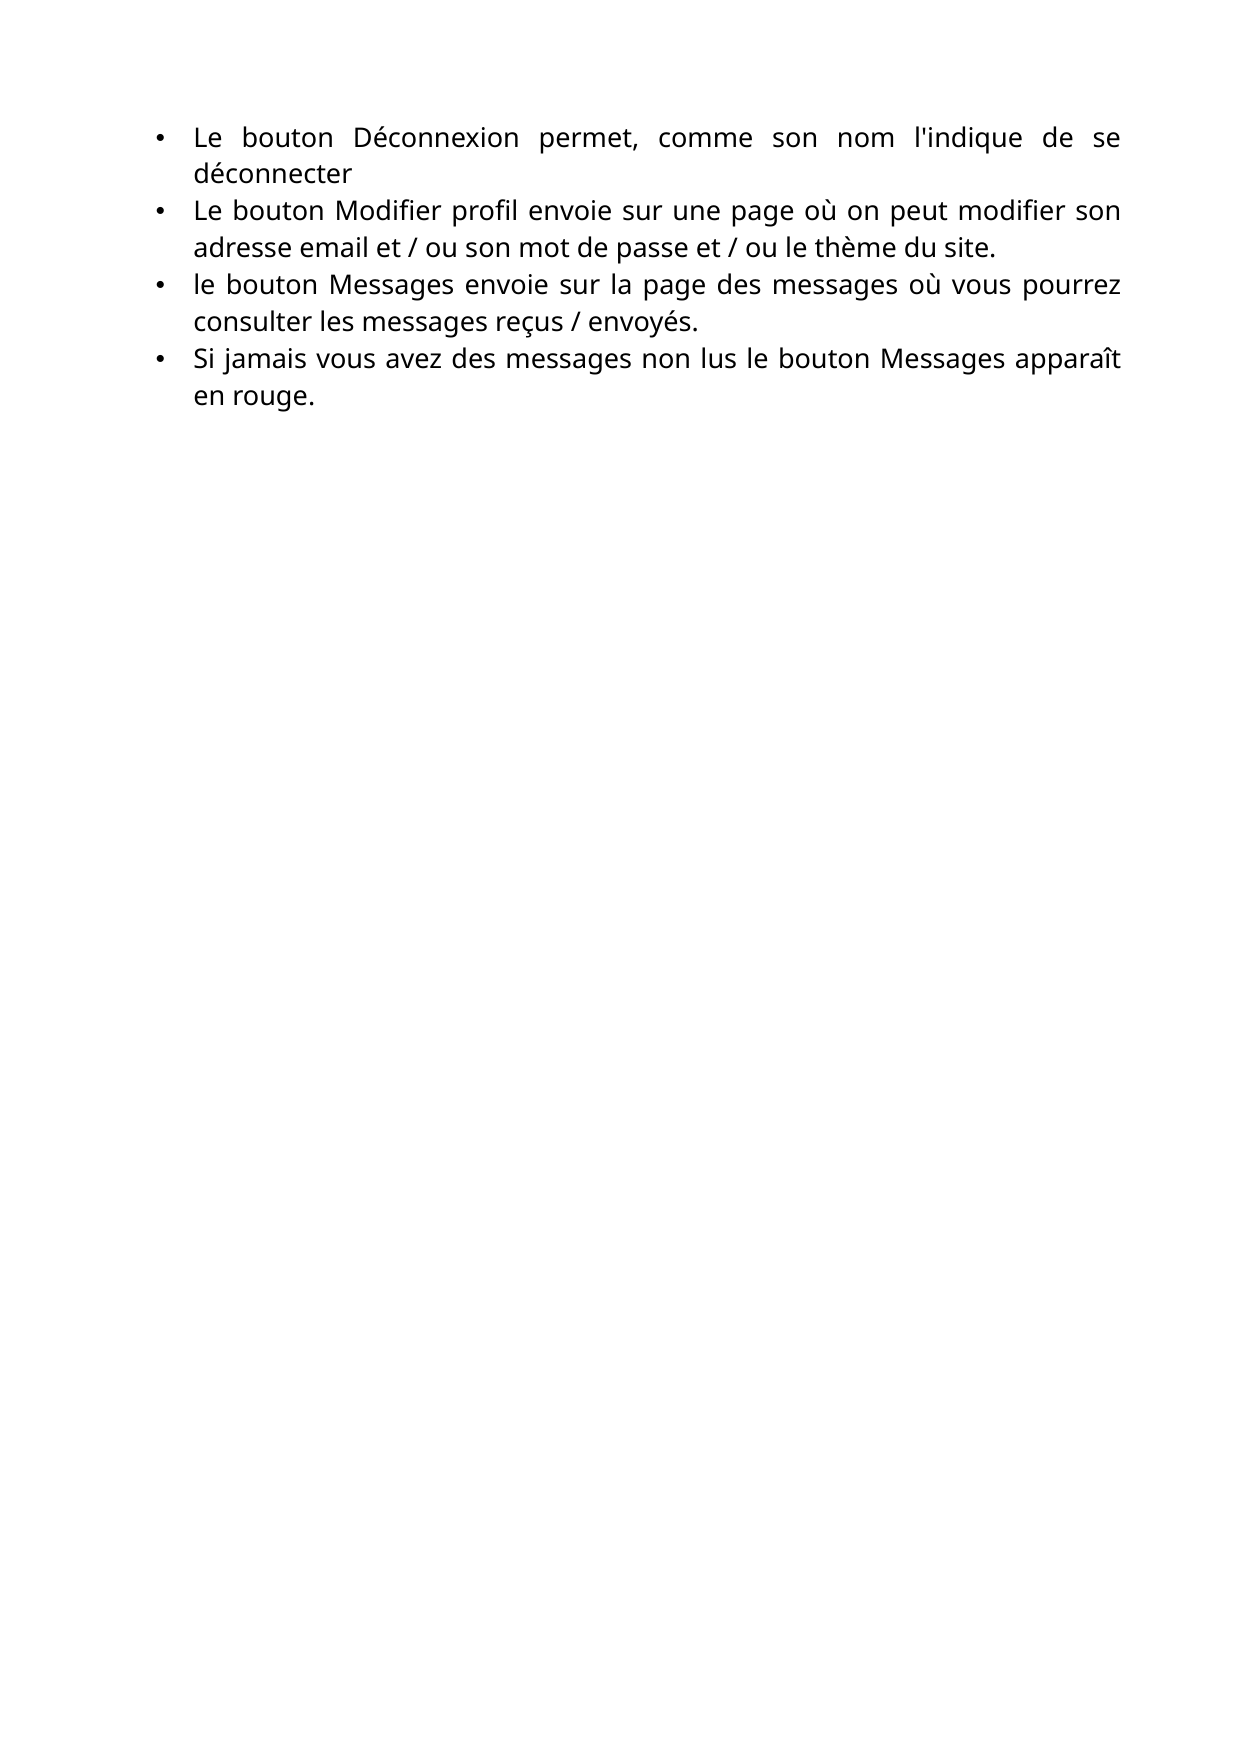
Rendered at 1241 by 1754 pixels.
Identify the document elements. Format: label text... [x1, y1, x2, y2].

list Si jamais vous avez des messages non lus le bouton Messages apparaît en rouge. [156, 339, 1122, 413]
list le bouton Messages envoie sur la page des messages où vous pourrez consulter les messages reçus / envoyés. [156, 266, 1122, 339]
list Le bouton Modifier profil envoie sur une page où on peut modifier son adresse email et / ou son mot de passe et / ou le thème du site. [156, 192, 1122, 266]
list Le bouton Déconnexion permet, comme son nom l'indique de se déconnecter [156, 118, 1122, 192]
